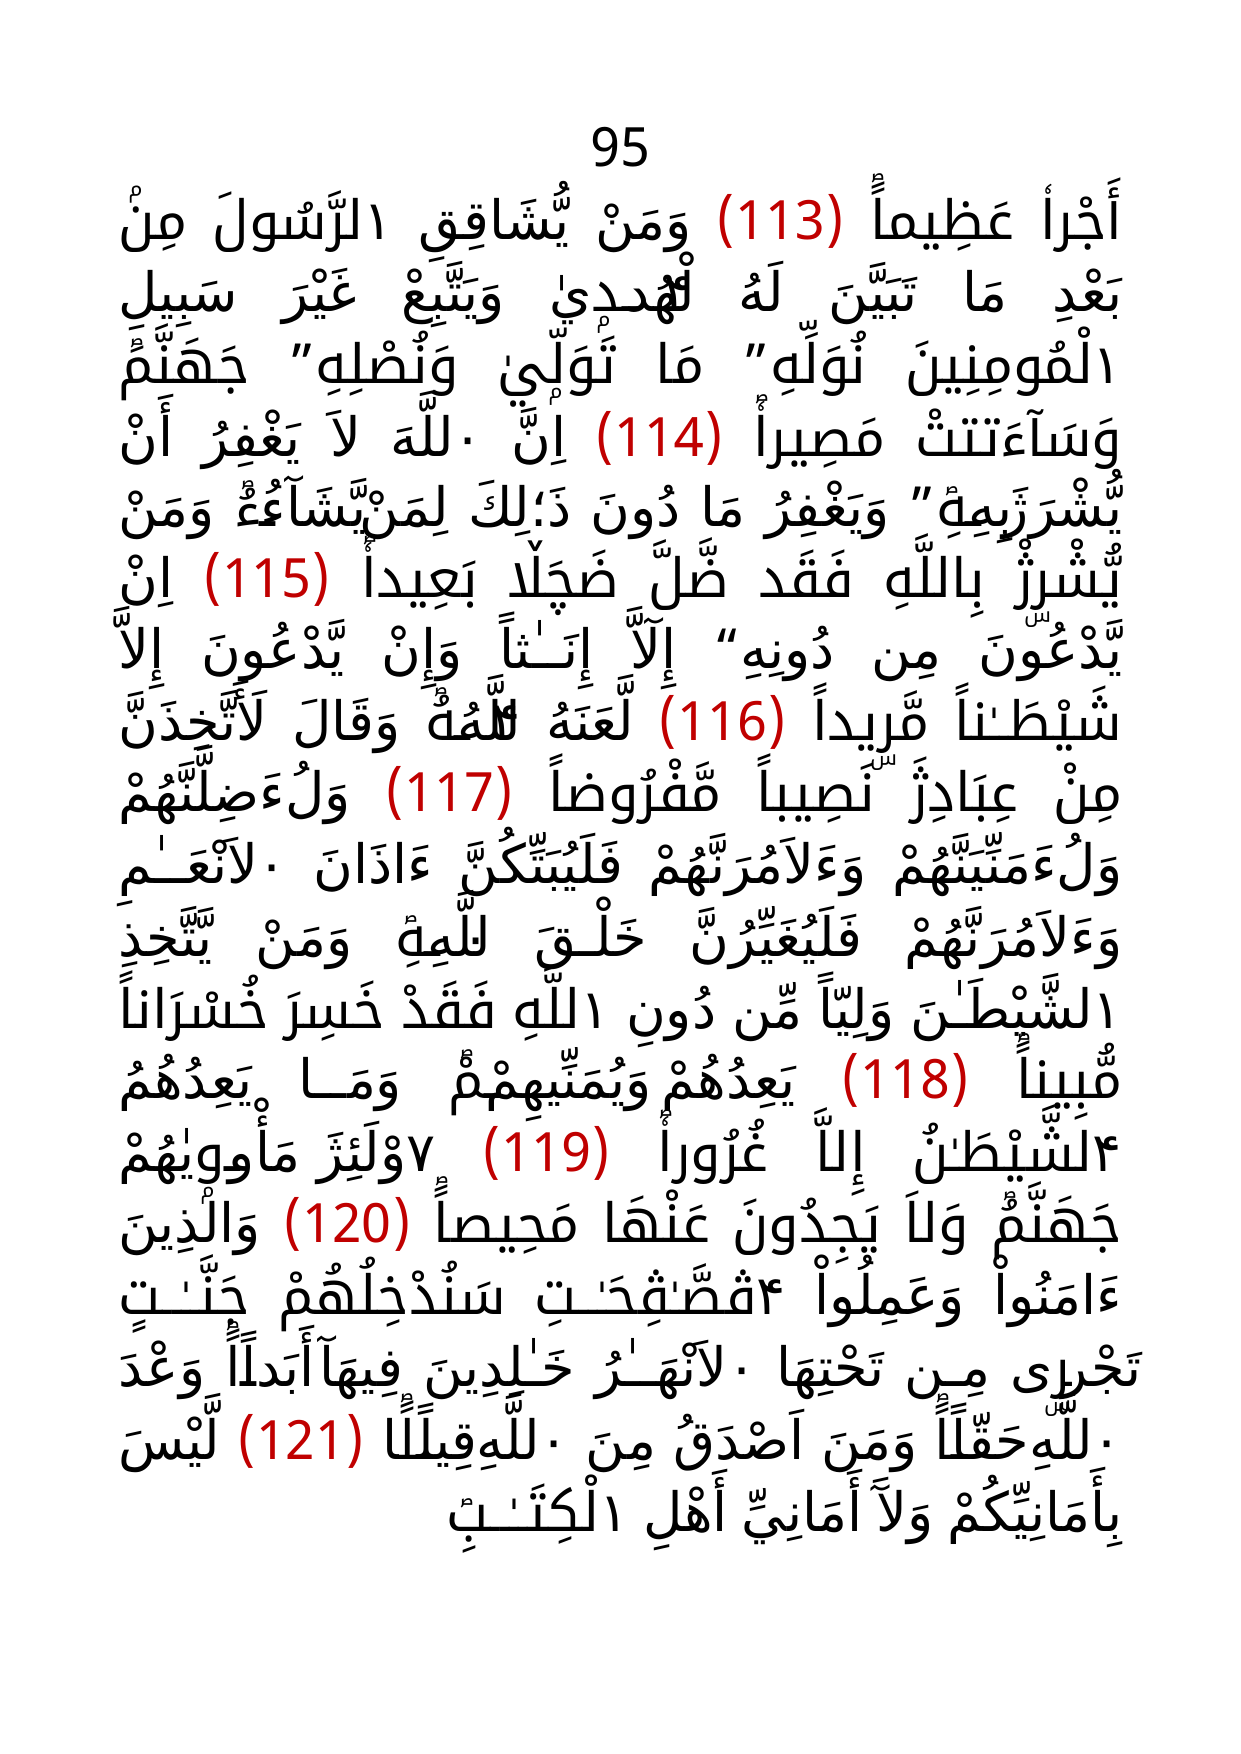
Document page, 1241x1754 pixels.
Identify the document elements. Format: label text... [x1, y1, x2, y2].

text 95 [118, 118, 1122, 189]
text أَجْراٗ عَظِيماًؐ (113) وَمَنْ يُّشَاقِقِ ۱لرَّسُولَ مِنۢ بَعْدِ مَا تَبَيَّنَ لَهُ ۴لْهُدۭيٰ وَيَتَّبِعْ غَيْرَ سَبِيلِ ۱لْمُومِنِينَ نُوَلِّهِ” مَا تَوَلّۭيٰ وَنُصْلِهِ” جَهَنَّمَؐ وَسَآءَتتتْ مَصِيراٗؐ (114) اِنَّ ۰للَّهَ لاَ يَغْفِرُ أَنْ يُّشْرَژَ بِهِؐ” وَيَغْفِرُ مَا دُونَ ذَ؛لِكَ لِمَنْ يَّشَآءُؐ وَمَنْ يُّشْرۣژْ بِاللَّهِ فَقَد ضَّلَّ ضَچَلٚا بَعِيداٗؐ (115) اِنْ يَّدْعُونَ مِن دُونِهِ“ إِلٓاَّ إِنَــٰثاً وَإِنْ يَّدْعُونَ إِلاَّ شَيْطَــٰناً مَّرۣيداً (116) لَّعَنَهُ ۴للَّهُؐ وَقَالَ لَأَتَّخِذَنَّ مِنْ عِبَادِژَ نَصِيباً مَّفْرُوضاً (117) وَلُءَضِلَّنَّهُمْ وَلُءَمَنِّيَنَّهُمْ وَءَلاَمُرَنَّهُمْ فَلَيُبَتِّكُنَّ ءَاذَانَ ۰لاَنْعَــٰمِ وَءَلاَمُرَنَّهُمْ فَلَيُغَيِّرُنَّ خَلْـقَ ۰للَّهِؐ وَمَنْ يَّتَّخِذِ ۱لشَّيْطَـٰنَ وَلِيّاً مِّن دُونِ ۱للَّهِ فَقَدْ خَسِرَ خُسْرَاناً مُّبِيناًؐ (118) يَعِدُهُمْ وَيُمَنِّيهِمْؐ وَمَــا يَعِدُهُمُ ۴لشَّيْطَـٰنُ إِلاَّ غُرُوراٗؐ (119) ۷وْلَئِژَ مَأْوۭيٰهُمْ جَهَنَّمُؐ وَلاَ يَجِدُونَ عَنْهَا مَحِيصاًؐ (120) وَالذِينَ ءَامَنُواْ وَعَمِلُواْ ۴ڤصَّـٰڤِحَـٰــتِ سَنُدْخِلُهُمْ جَنَّــٰــتٍ تَجْرۣى مِـن تَحْتِهَا ۰لاَنْهَــٰرُ خَـٰلِدِينَ فِيهَآ أَبَداًؐ وَعْدَ ۰للَّهِ حَقّاًؐ وَمَنَ اَصْدَقُ مِنَ ۰للَّهِ قِيلًؐا (121) لَّيْسَ بِأَمَانِيِّكُمْ وَلآَ أَمَانِيِّ أَهْلِ ۱لْكِتَــٰــبِؐ [118, 189, 1122, 1554]
